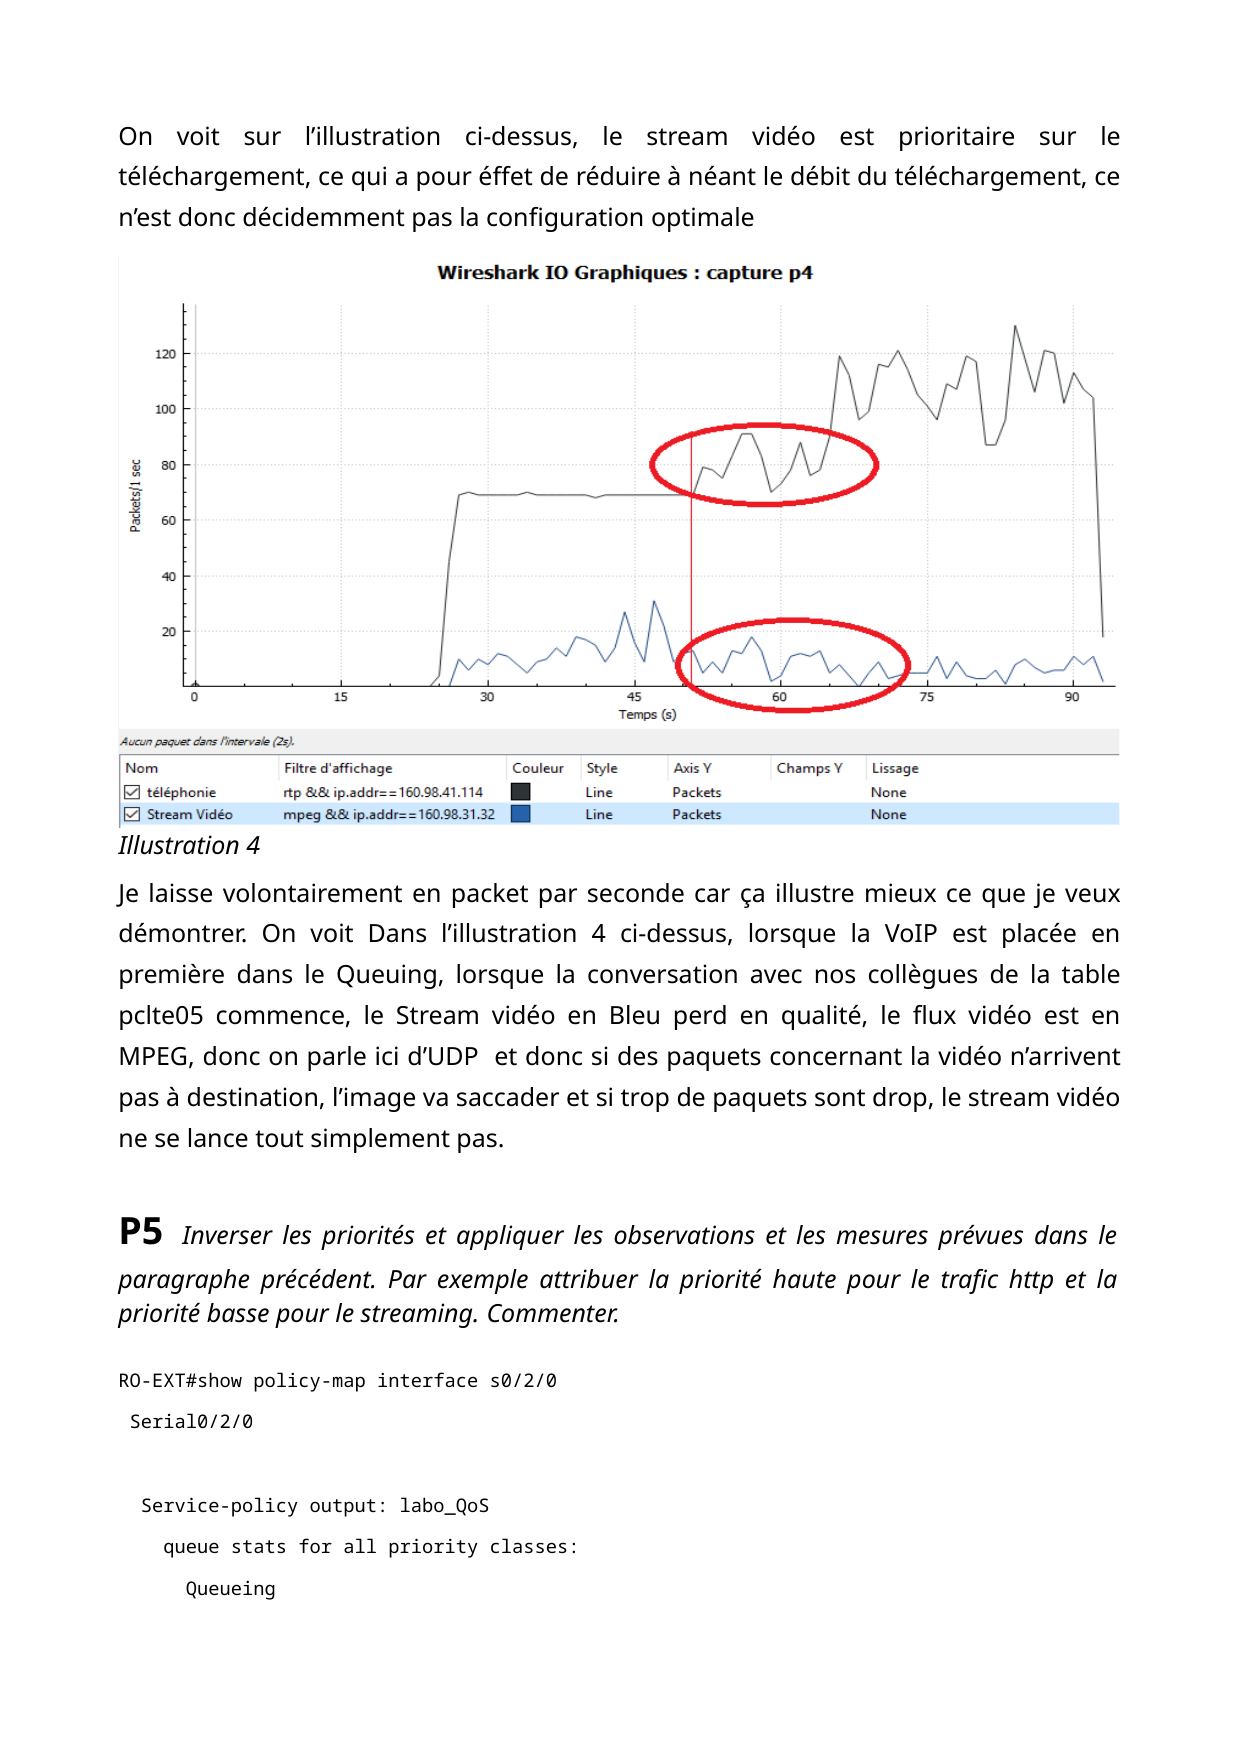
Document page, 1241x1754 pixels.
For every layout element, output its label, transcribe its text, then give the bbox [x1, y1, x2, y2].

text Service-policy output: labo_QoS [118, 1495, 1122, 1516]
picture [118, 256, 1123, 828]
text Illustration 4 [118, 828, 1122, 861]
subtitle P5 Inverser les priorités et appliquer les observations et les mesures prévues dans le paragraphe précédent. Par exemple attribuer la priorité haute pour le trafic http et la priorité basse pour le streaming. Commenter. [118, 1182, 1122, 1329]
text RO-EXT#show policy-map interface s0/2/0 [118, 1370, 1122, 1391]
text On voit sur l’illustration ci-dessus, le stream vidéo est prioritaire sur le téléchargement, ce qui a pour éffet de réduire à néant le débit du téléchargement, ce n’est donc décidemment pas la configuration optimale [118, 118, 1122, 234]
text Serial0/2/0 [118, 1412, 1122, 1433]
text Je laisse volontairement en packet par seconde car ça illustre mieux ce que je veux démontrer. On voit Dans l’illustration 4 ci-dessus, lorsque la VoIP est placée en première dans le Queuing, lorsque la conversation avec nos collègues de la table pclte05 commence, le Stream vidéo en Bleu perd en qualité, le flux vidéo est en MPEG, donc on parle ici d’UDP et donc si des paquets concernant la vidéo n’arrivent pas à destination, l’image va saccader et si trop de paquets sont drop, le stream vidéo ne se lance tout simplement pas. [118, 875, 1122, 1154]
text queue stats for all priority classes: [118, 1537, 1122, 1558]
text Queueing [118, 1579, 1122, 1599]
